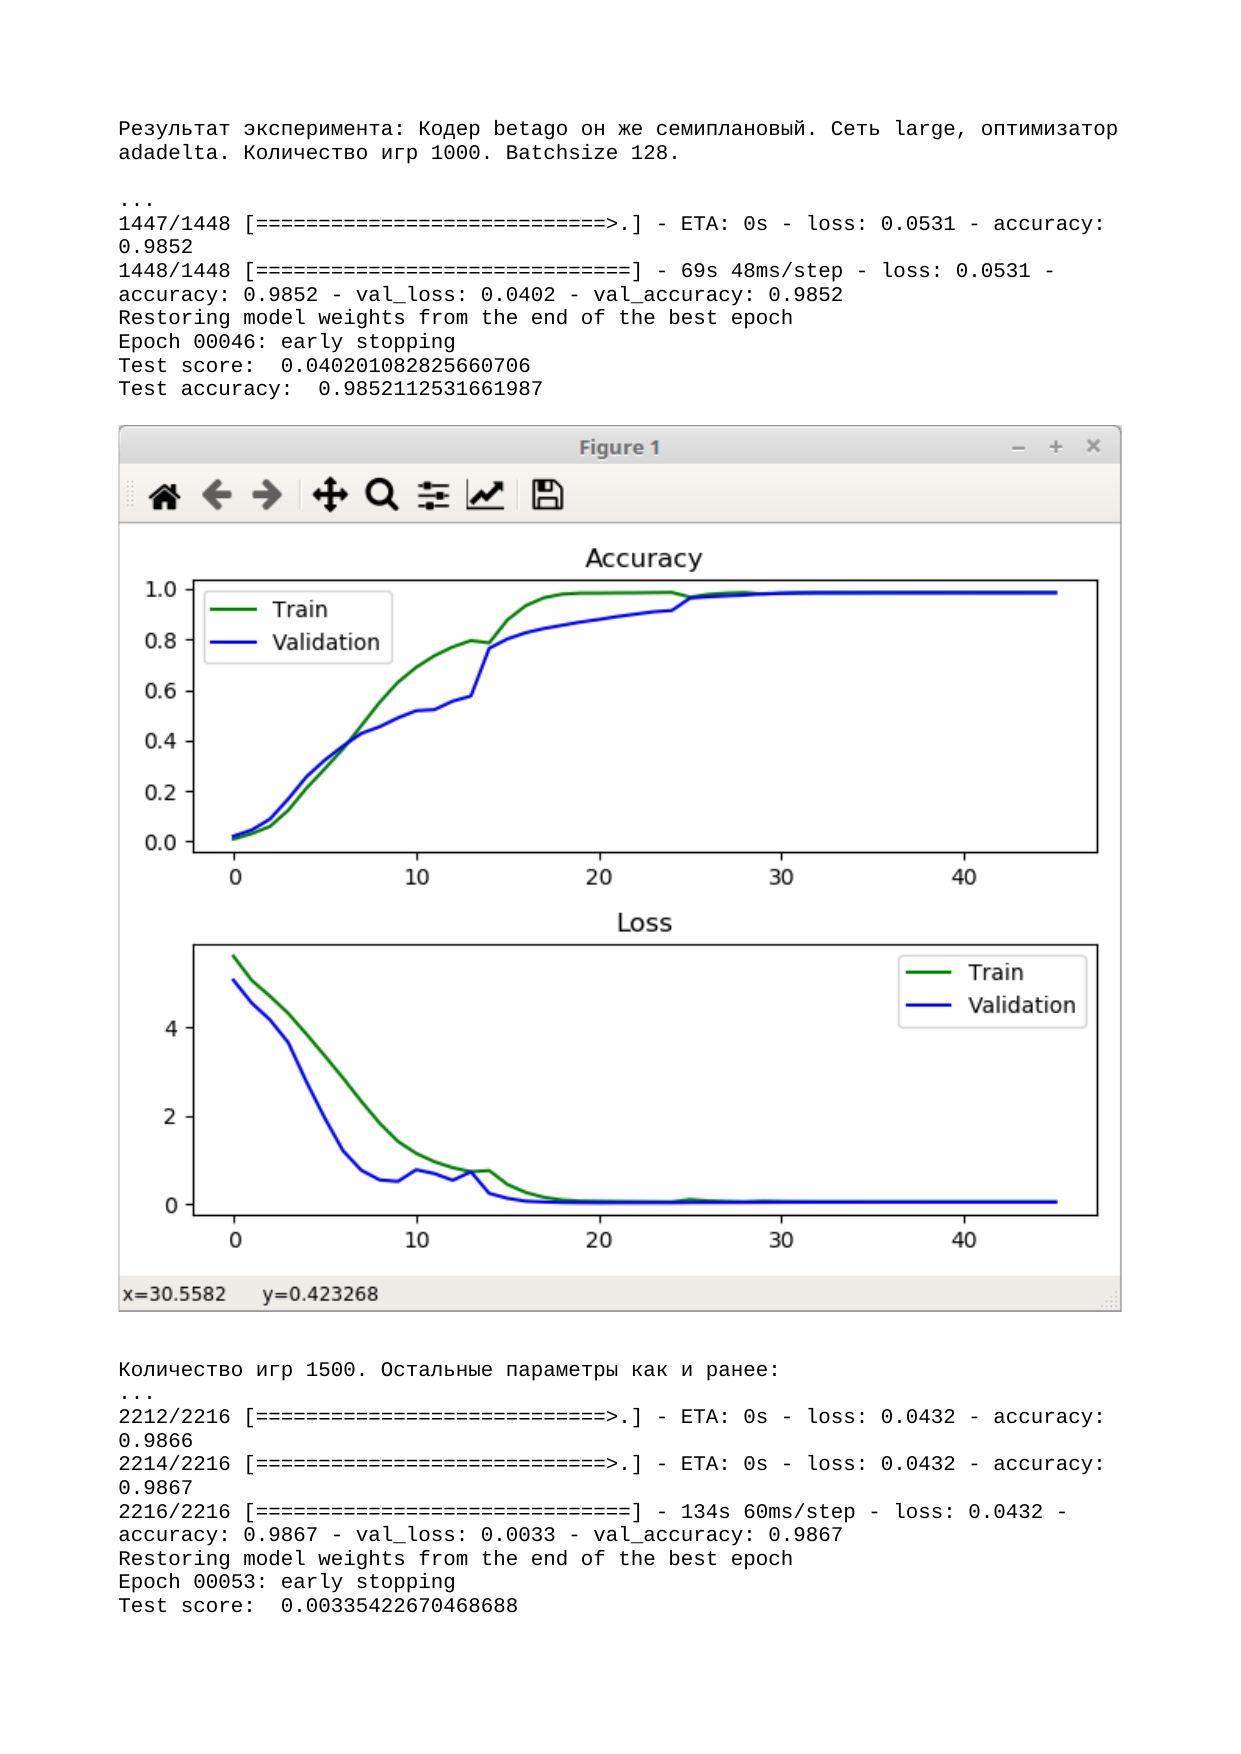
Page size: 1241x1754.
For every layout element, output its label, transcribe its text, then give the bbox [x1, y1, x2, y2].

text 1448/1448 [==============================] - 69s 48ms/step - loss: 0.0531 - accuracy: 0.9852 - val_loss: 0.0402 - val_accuracy: 0.9852 [118, 260, 1122, 307]
text Epoch 00046: early stopping [118, 331, 1122, 354]
text Restoring model weights from the end of the best epoch [118, 307, 1122, 331]
text Результат эксперимента: Кодер betago он же семиплановый. Сеть large, оптимизатор adadelta. Количество игр 1000. Batchsize 128. [118, 118, 1122, 165]
text ... [118, 189, 1122, 213]
text ... [118, 1382, 1122, 1406]
text Test accuracy: 0.9852112531661987 [118, 378, 1122, 402]
picture [118, 425, 1122, 1312]
text 2214/2216 [============================>.] - ETA: 0s - loss: 0.0432 - accuracy: 0.9867 [118, 1453, 1122, 1501]
text Количество игр 1500. Остальные параметры как и ранее: [118, 1359, 1122, 1382]
text Test score: 0.00335422670468688 [118, 1595, 1122, 1619]
text Epoch 00053: early stopping [118, 1572, 1122, 1595]
text Restoring model weights from the end of the best epoch [118, 1548, 1122, 1572]
text 1447/1448 [============================>.] - ETA: 0s - loss: 0.0531 - accuracy: 0.9852 [118, 213, 1122, 260]
text 2212/2216 [============================>.] - ETA: 0s - loss: 0.0432 - accuracy: 0.9866 [118, 1406, 1122, 1453]
text 2216/2216 [==============================] - 134s 60ms/step - loss: 0.0432 - accuracy: 0.9867 - val_loss: 0.0033 - val_accuracy: 0.9867 [118, 1501, 1122, 1548]
text Test score: 0.040201082825660706 [118, 354, 1122, 378]
